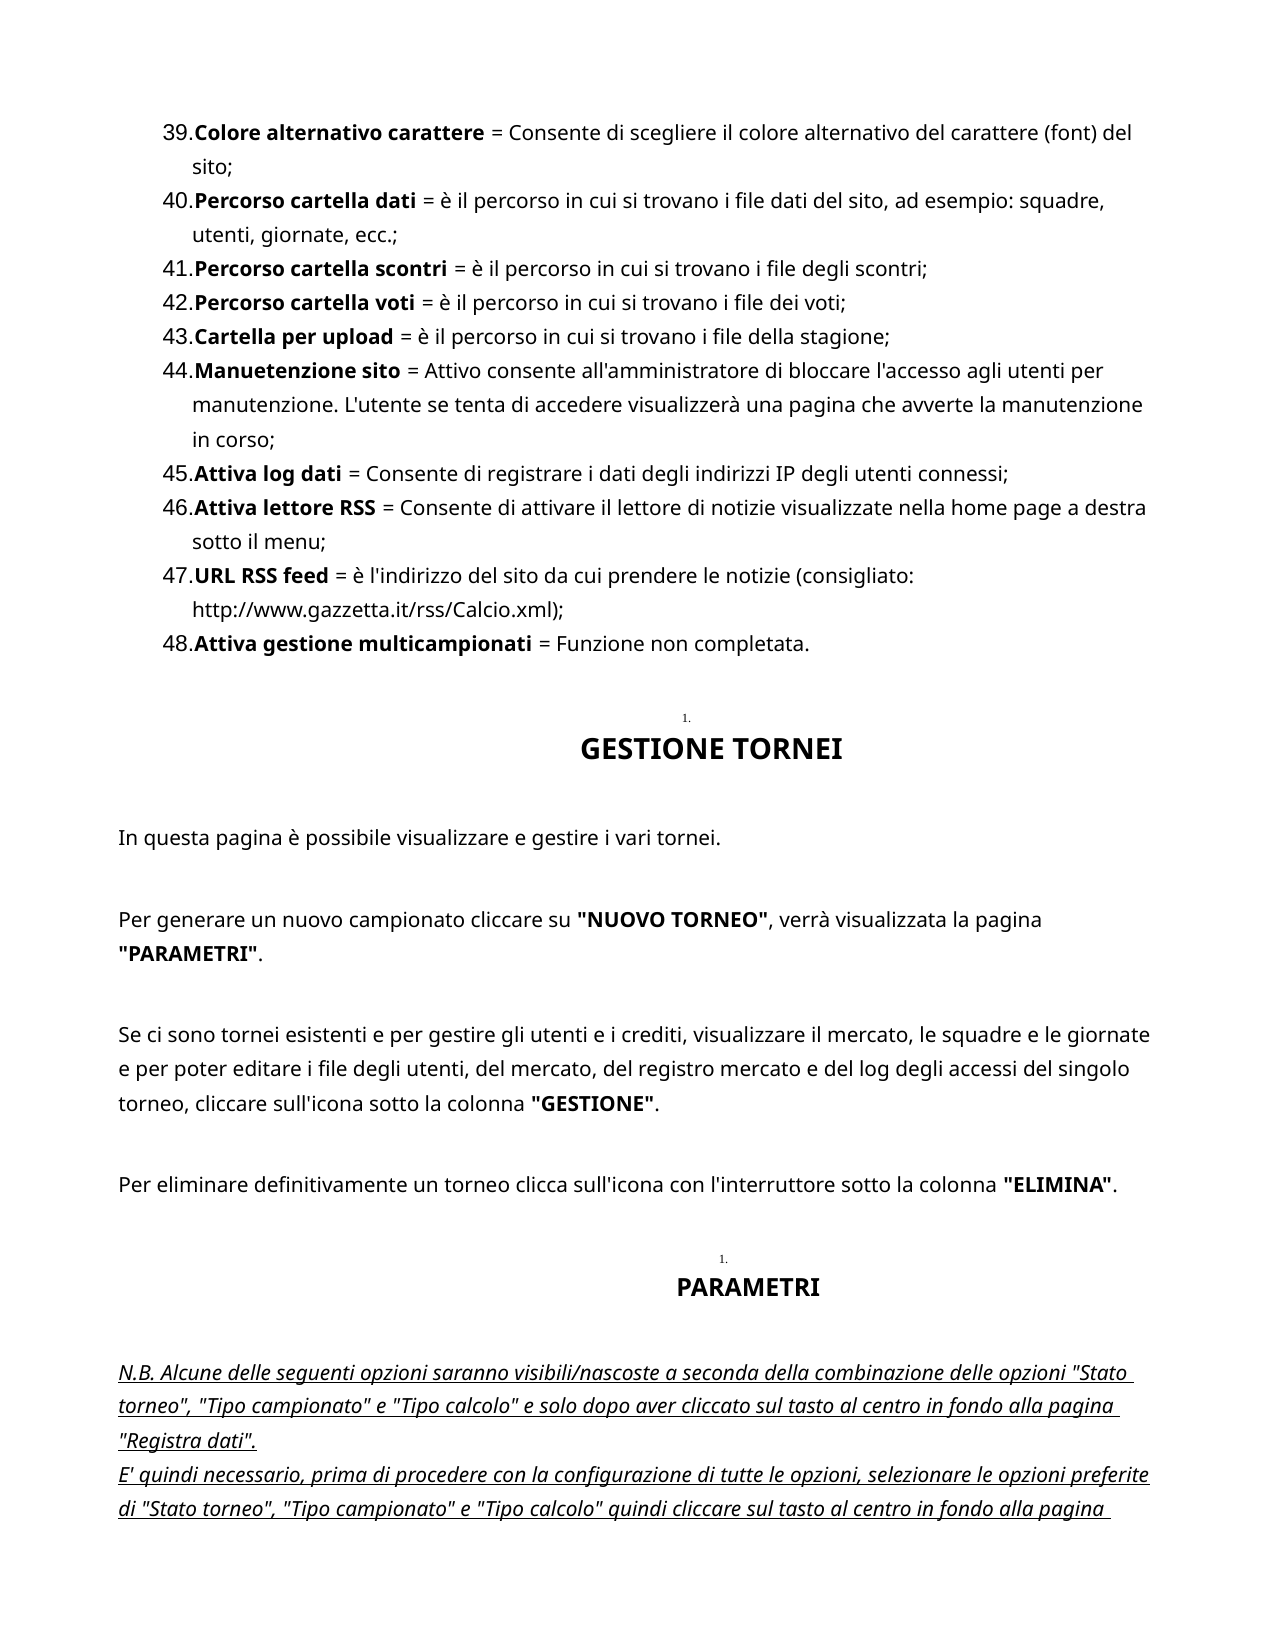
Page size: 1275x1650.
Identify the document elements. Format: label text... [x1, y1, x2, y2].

text In questa pagina è possibile visualizzare e gestire i vari tornei. [118, 823, 1157, 852]
list Colore alternativo carattere = Consente di scegliere il colore alternativo del carattere (font) del sito; [162, 118, 1157, 181]
list Attiva log dati = Consente di registrare i dati degli indirizzi IP degli utenti connessi; [162, 459, 1157, 487]
list Percorso cartella voti = è il percorso in cui si trovano i file dei voti; [162, 288, 1157, 317]
text N.B. Alcune delle seguenti opzioni saranno visibili/nascoste a seconda della combinazione delle opzioni "Stato torneo", "Tipo campionato" e "Tipo calcolo" e solo dopo aver cliccato sul tasto al centro in fondo alla pagina "Registra dati". [118, 1358, 1157, 1454]
text E' quindi necessario, prima di procedere con la configurazione di tutte le opzioni, selezionare le opzioni preferite di "Stato torneo", "Tipo campionato" e "Tipo calcolo" quindi cliccare sul tasto al centro in fondo alla pagina [118, 1460, 1157, 1522]
list Attiva lettore RSS = Consente di attivare il lettore di notizie visualizzate nella home page a destra sotto il menu; [162, 493, 1157, 555]
text Se ci sono tornei esistenti e per gestire gli utenti e i crediti, visualizzare il mercato, le squadre e le giornate e per poter editare i file degli utenti, del mercato, del registro mercato e del log degli accessi del singolo torneo, cliccare sull'icona sotto la colonna "GESTIONE". [118, 1021, 1157, 1117]
list Attiva gestione multicampionati = Funzione non completata. [162, 629, 1157, 657]
list URL RSS feed = è l'indirizzo del sito da cui prendere le notizie (consigliato: http://www.gazzetta.it/rss/Calcio.xml); [162, 561, 1157, 623]
subtitle GESTIONE TORNEI [236, 728, 1157, 768]
text Per eliminare definitivamente un torneo clicca sull'icona con l'interruttore sotto la colonna "ELIMINA". [118, 1170, 1157, 1199]
list Cartella per upload = è il percorso in cui si trovano i file della stagione; [162, 322, 1157, 351]
list Percorso cartella dati = è il percorso in cui si trovano i file dati del sito, ad esempio: squadre, utenti, giornate, ecc.; [162, 186, 1157, 249]
list Manuetenzione sito = Attivo consente all'amministratore di bloccare l'accesso agli utenti per manutenzione. L'utente se tenta di accedere visualizzerà una pagina che avverte la manutenzione in corso; [162, 357, 1157, 453]
list Percorso cartella scontri = è il percorso in cui si trovano i file degli scontri; [162, 254, 1157, 283]
text Per generare un nuovo campionato cliccare su "NUOVO TORNEO", verrà visualizzata la pagina "PARAMETRI". [118, 905, 1157, 967]
subtitle PARAMETRI [309, 1269, 1157, 1303]
